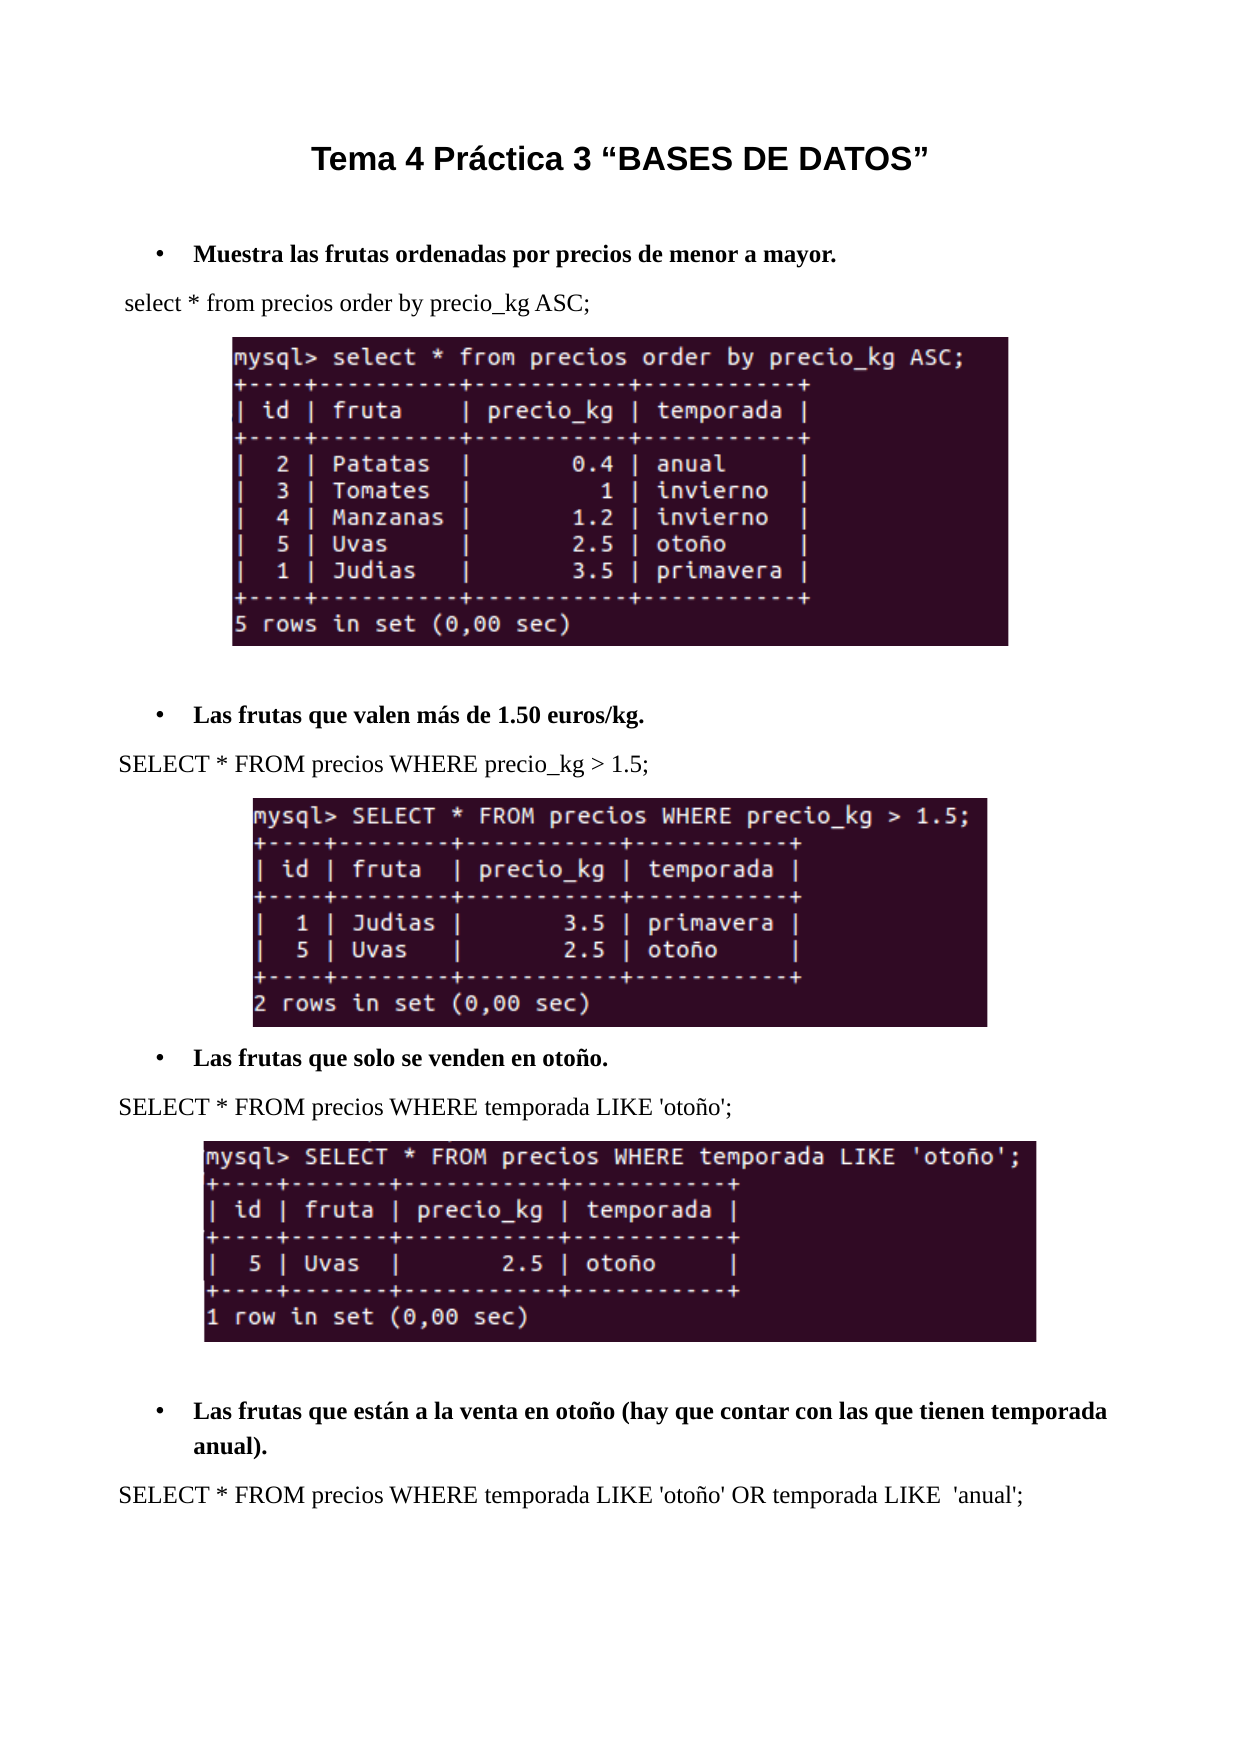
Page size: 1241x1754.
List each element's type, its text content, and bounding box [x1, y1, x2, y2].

list Las frutas que están a la venta en otoño (hay que contar con las que tienen temporada anual). [156, 1396, 1122, 1459]
text SELECT * FROM precios WHERE temporada LIKE 'otoño' OR temporada LIKE 'anual'; [118, 1480, 1122, 1508]
picture [203, 1141, 1037, 1342]
text select * from precios order by precio_kg ASC; [118, 288, 1122, 317]
picture [252, 798, 988, 1027]
list Las frutas que valen más de 1.50 euros/kg. [156, 700, 1122, 729]
text SELECT * FROM precios WHERE temporada LIKE 'otoño'; [118, 1092, 1122, 1121]
subtitle Tema 4 Práctica 3 “BASES DE DATOS” [118, 139, 1122, 178]
list Las frutas que solo se venden en otoño. [156, 1043, 1122, 1072]
list Muestra las frutas ordenadas por precios de menor a mayor. [156, 239, 1122, 268]
picture [231, 337, 1009, 646]
text SELECT * FROM precios WHERE precio_kg > 1.5; [118, 749, 1122, 778]
